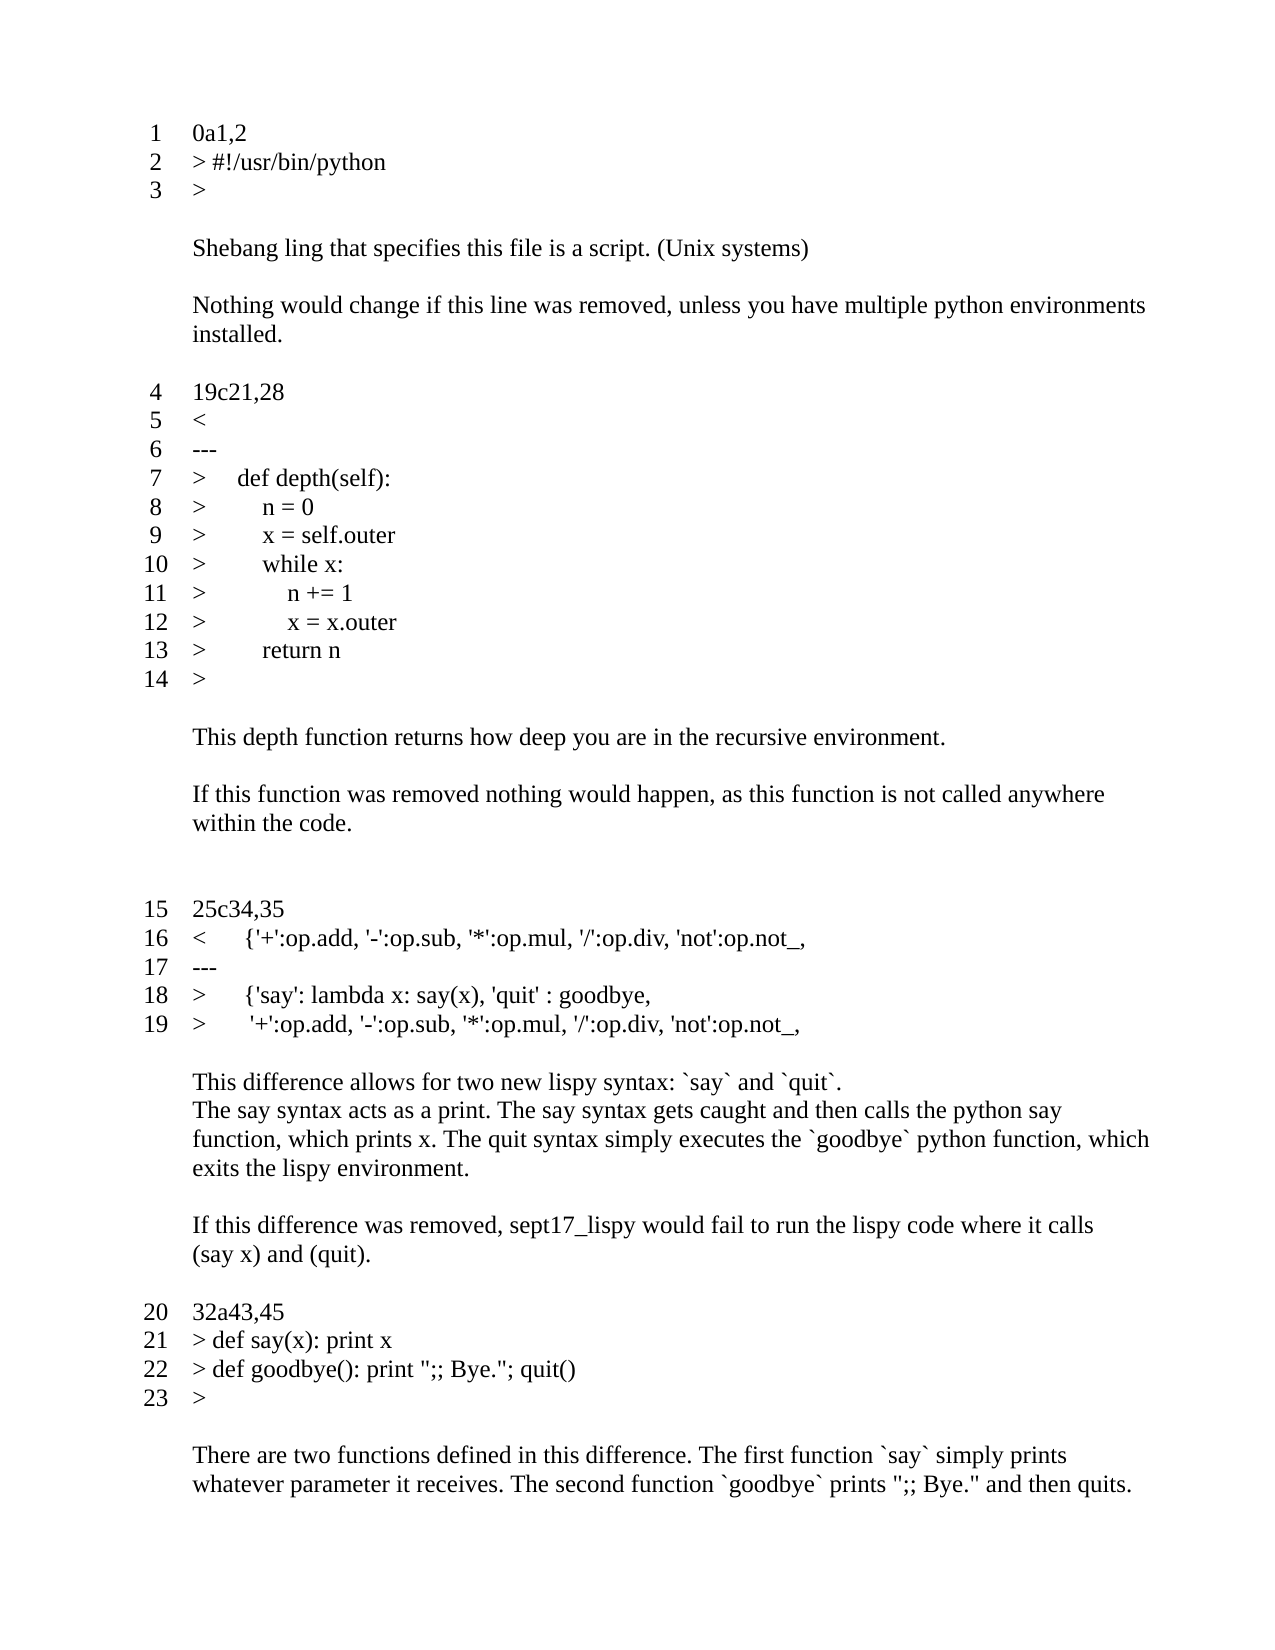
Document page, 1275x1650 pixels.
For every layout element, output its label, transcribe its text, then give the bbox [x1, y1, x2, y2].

text (say x) and (quit). [118, 1239, 1157, 1268]
text 19 > '+':op.add, '-':op.sub, '*':op.mul, '/':op.div, 'not':op.not_, [118, 1009, 1157, 1038]
text This difference allows for two new lispy syntax: `say` and `quit`. [118, 1067, 1157, 1096]
text The say syntax acts as a print. The say syntax gets caught and then calls the python say function, which prints x. The quit syntax simply executes the `goodbye` python function, which exits the lispy environment. [118, 1096, 1157, 1182]
text 8 > n = 0 [118, 492, 1157, 521]
text 21 > def say(x): print x [118, 1326, 1157, 1354]
text 23 > [118, 1383, 1157, 1412]
text 5 < [118, 406, 1157, 434]
text 14 > [118, 664, 1157, 693]
text 20 32a43,45 [118, 1297, 1157, 1326]
text 16 < {'+':op.add, '-':op.sub, '*':op.mul, '/':op.div, 'not':op.not_, [118, 923, 1157, 952]
text 22 > def goodbye(): print ";; Bye."; quit() [118, 1354, 1157, 1383]
text 18 > {'say': lambda x: say(x), 'quit' : goodbye, [118, 981, 1157, 1009]
text 12 > x = x.outer [118, 607, 1157, 636]
text 15 25c34,35 [118, 894, 1157, 923]
text 6 --- [118, 434, 1157, 463]
text 1 0a1,2 [118, 118, 1157, 147]
text 3 > [118, 176, 1157, 204]
text Nothing would change if this line was removed, unless you have multiple python environments installed. [118, 291, 1157, 348]
text 17 --- [118, 952, 1157, 981]
text There are two functions defined in this difference. The first function `say` simply prints whatever parameter it receives. The second function `goodbye` prints ";; Bye." and then quits. [118, 1441, 1157, 1498]
text 11 > n += 1 [118, 578, 1157, 607]
text 7 > def depth(self): [118, 463, 1157, 492]
text 13 > return n [118, 636, 1157, 664]
text If this difference was removed, sept17_lispy would fail to run the lispy code where it calls [118, 1211, 1157, 1239]
text 10 > while x: [118, 549, 1157, 578]
text 2 > #!/usr/bin/python [118, 147, 1157, 176]
text This depth function returns how deep you are in the recursive environment. [118, 722, 1157, 751]
text Shebang ling that specifies this file is a script. (Unix systems) [118, 233, 1157, 262]
text 9 > x = self.outer [118, 521, 1157, 549]
text If this function was removed nothing would happen, as this function is not called anywhere within the code. [118, 779, 1157, 837]
text 4 19c21,28 [118, 377, 1157, 406]
